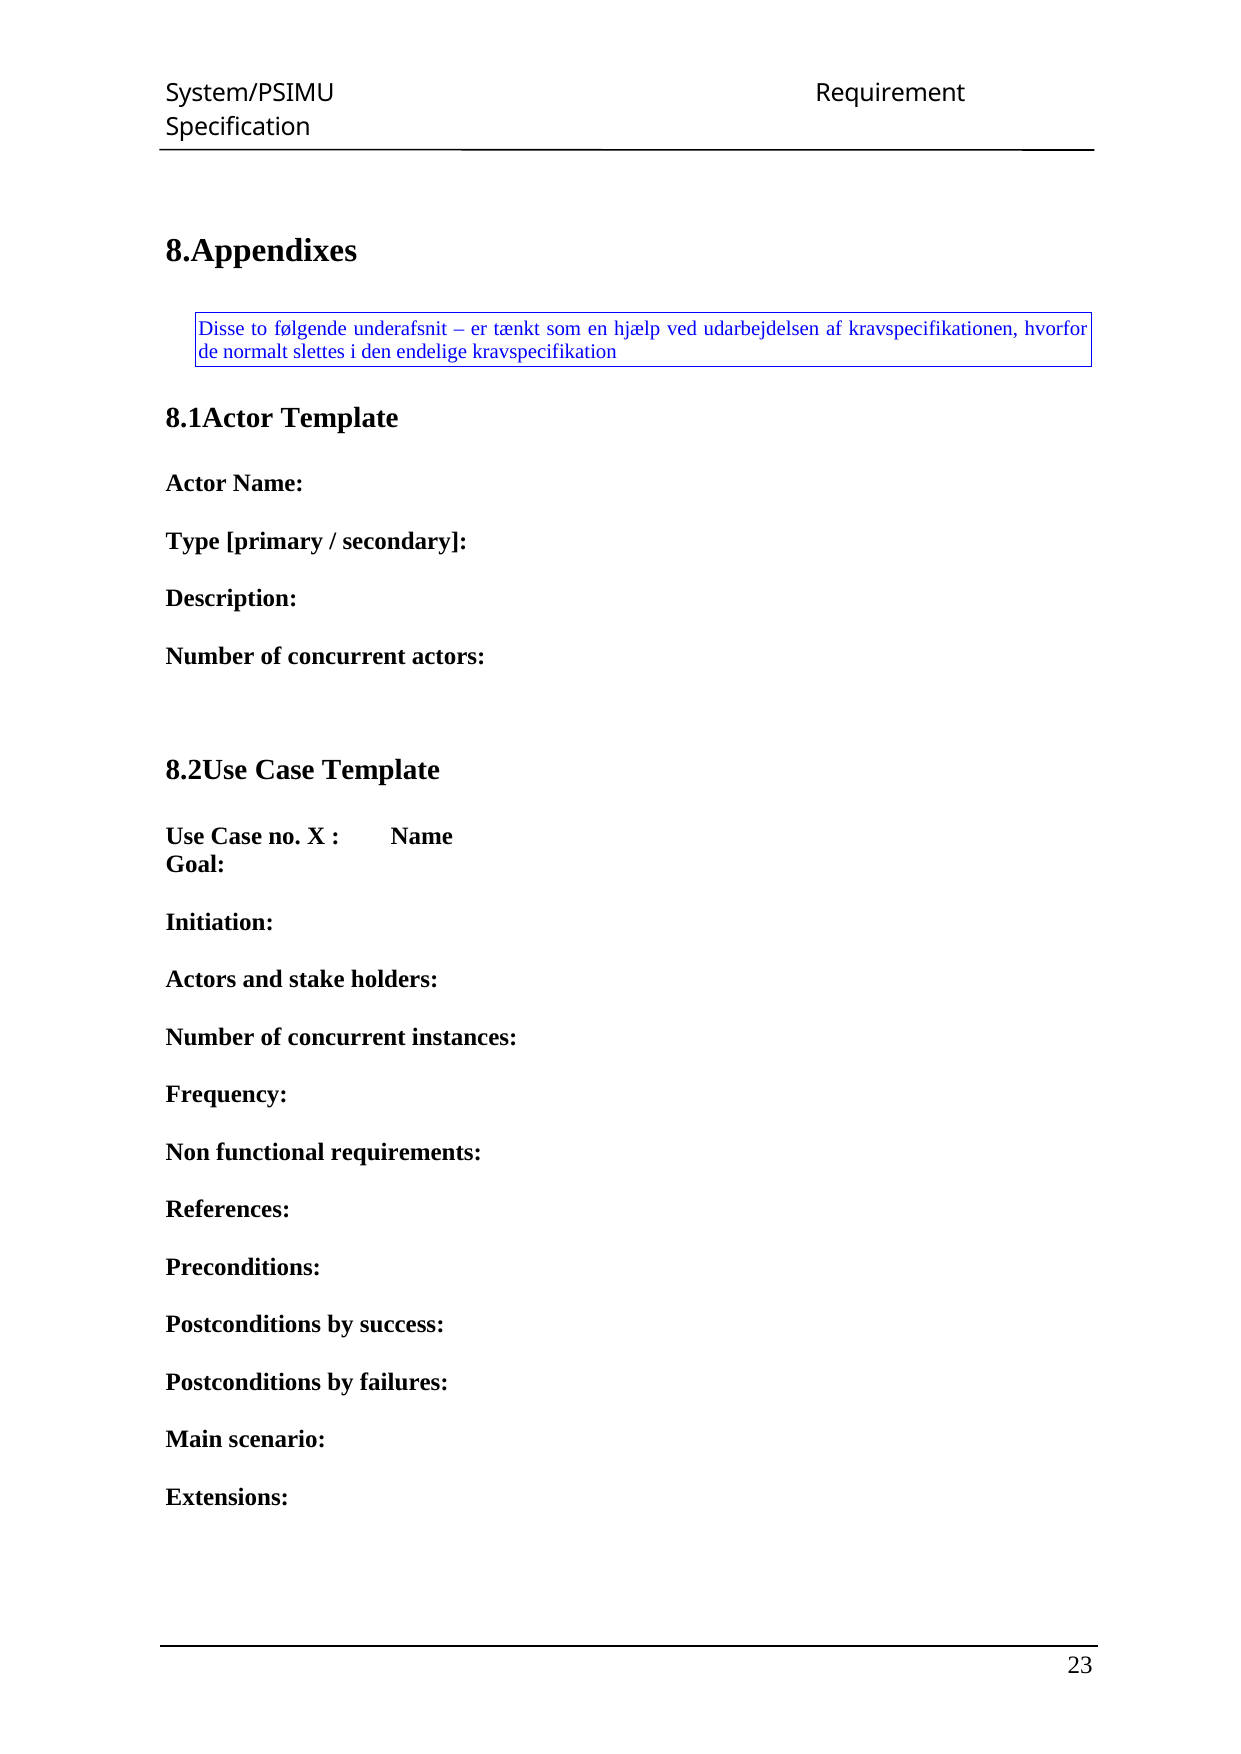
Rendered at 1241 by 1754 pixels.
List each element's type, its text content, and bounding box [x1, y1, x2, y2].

text Goal: [165, 849, 1092, 878]
text Frequency: [165, 1079, 1092, 1108]
text Description: [165, 583, 1092, 612]
text References: [165, 1194, 1092, 1223]
text Disse to følgende underafsnit – er tænkt som en hjælp ved udarbejdelsen af kravspecifikationen, hvorfor de normalt slettes i den endelige kravspecifikation [196, 313, 1091, 366]
text Extensions: [165, 1482, 1092, 1511]
text Main scenario: [165, 1424, 1092, 1453]
text Use Case no. X : Name [165, 821, 1092, 849]
text Type [primary / secondary]: [165, 526, 1092, 555]
text Postconditions by failures: [165, 1367, 1092, 1396]
text Actors and stake holders: [165, 964, 1092, 993]
text Preconditions: [165, 1252, 1092, 1281]
text Non functional requirements: [165, 1137, 1092, 1166]
subtitle Use Case Template [165, 752, 1092, 786]
subtitle Appendixes [165, 231, 1092, 269]
subtitle Actor Template [165, 400, 1092, 433]
text Number of concurrent actors: [165, 641, 1092, 670]
text Postconditions by success: [165, 1309, 1092, 1338]
text Initiation: [165, 907, 1092, 936]
text Actor Name: [165, 468, 1092, 497]
text Number of concurrent instances: [165, 1022, 1092, 1051]
